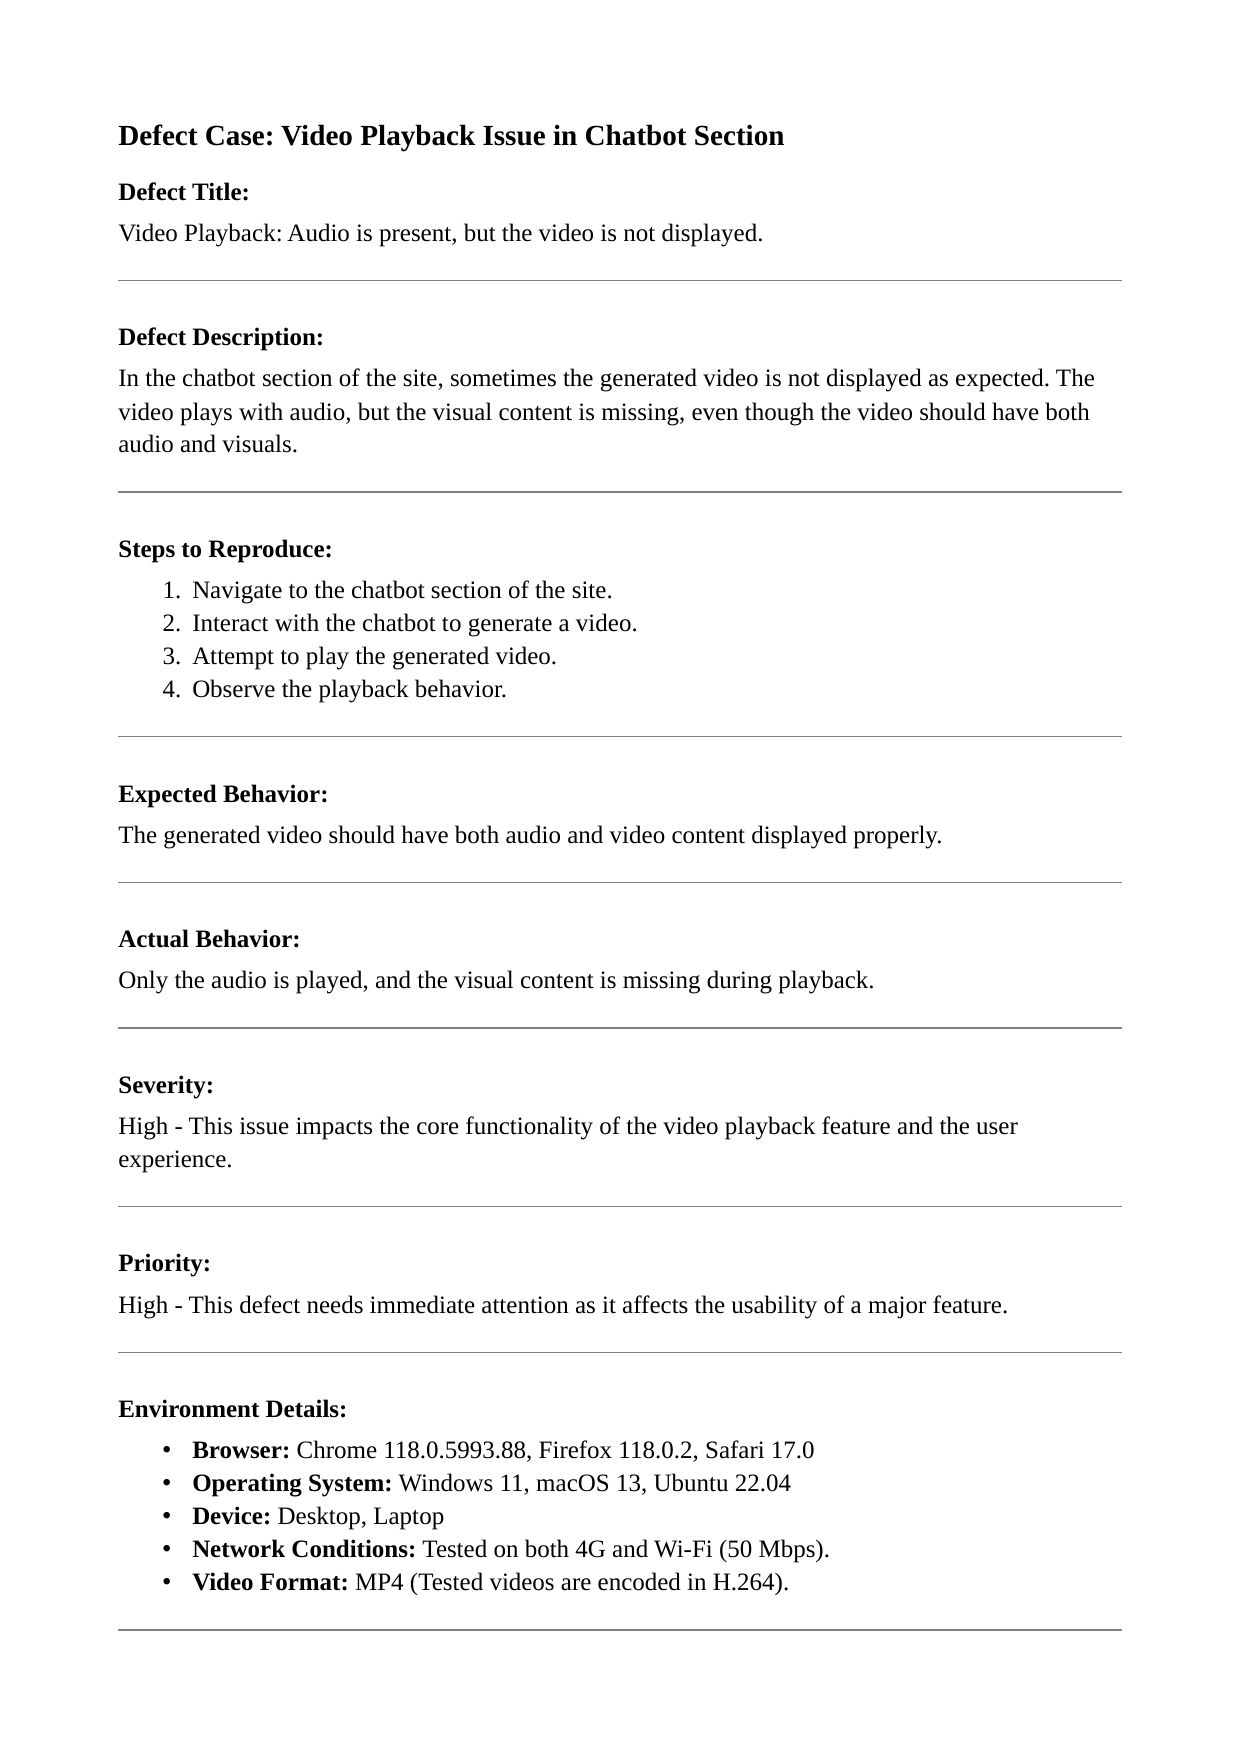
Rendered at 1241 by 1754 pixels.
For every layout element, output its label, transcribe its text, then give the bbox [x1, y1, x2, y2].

text High - This defect needs immediate attention as it affects the usability of a major feature. [118, 1290, 1122, 1318]
list Operating System: Windows 11, macOS 13, Ubuntu 22.04 [162, 1468, 1122, 1497]
list Video Format: MP4 (Tested videos are encoded in H.264). [162, 1567, 1122, 1596]
text Only the audio is played, and the visual content is missing during playback. [118, 966, 1122, 994]
list Observe the playback behavior. [162, 674, 1122, 703]
text The generated video should have both audio and video content displayed properly. [118, 820, 1122, 849]
subtitle Environment Details: [118, 1394, 1122, 1423]
list Browser: Chrome 118.0.5993.88, Firefox 118.0.2, Safari 17.0 [162, 1435, 1122, 1464]
text In the chatbot section of the site, sometimes the generated video is not displayed as expected. The video plays with audio, but the visual content is missing, even though the video should have both audio and visuals. [118, 363, 1122, 458]
subtitle Defect Case: Video Playback Issue in Chatbot Section [118, 118, 1122, 152]
subtitle Defect Description: [118, 322, 1122, 351]
list Device: Desktop, Laptop [162, 1501, 1122, 1530]
list Attempt to play the generated video. [162, 641, 1122, 670]
list Network Conditions: Tested on both 4G and Wi-Fi (50 Mbps). [162, 1534, 1122, 1563]
list Navigate to the chatbot section of the site. [162, 575, 1122, 604]
text Video Playback: Audio is present, but the video is not displayed. [118, 218, 1122, 247]
subtitle Priority: [118, 1248, 1122, 1277]
text High - This issue impacts the core functionality of the video playback feature and the user experience. [118, 1111, 1122, 1173]
subtitle Defect Title: [118, 177, 1122, 205]
subtitle Steps to Reproduce: [118, 534, 1122, 563]
subtitle Expected Behavior: [118, 779, 1122, 807]
list Interact with the chatbot to generate a video. [162, 608, 1122, 637]
subtitle Actual Behavior: [118, 924, 1122, 953]
subtitle Severity: [118, 1070, 1122, 1099]
